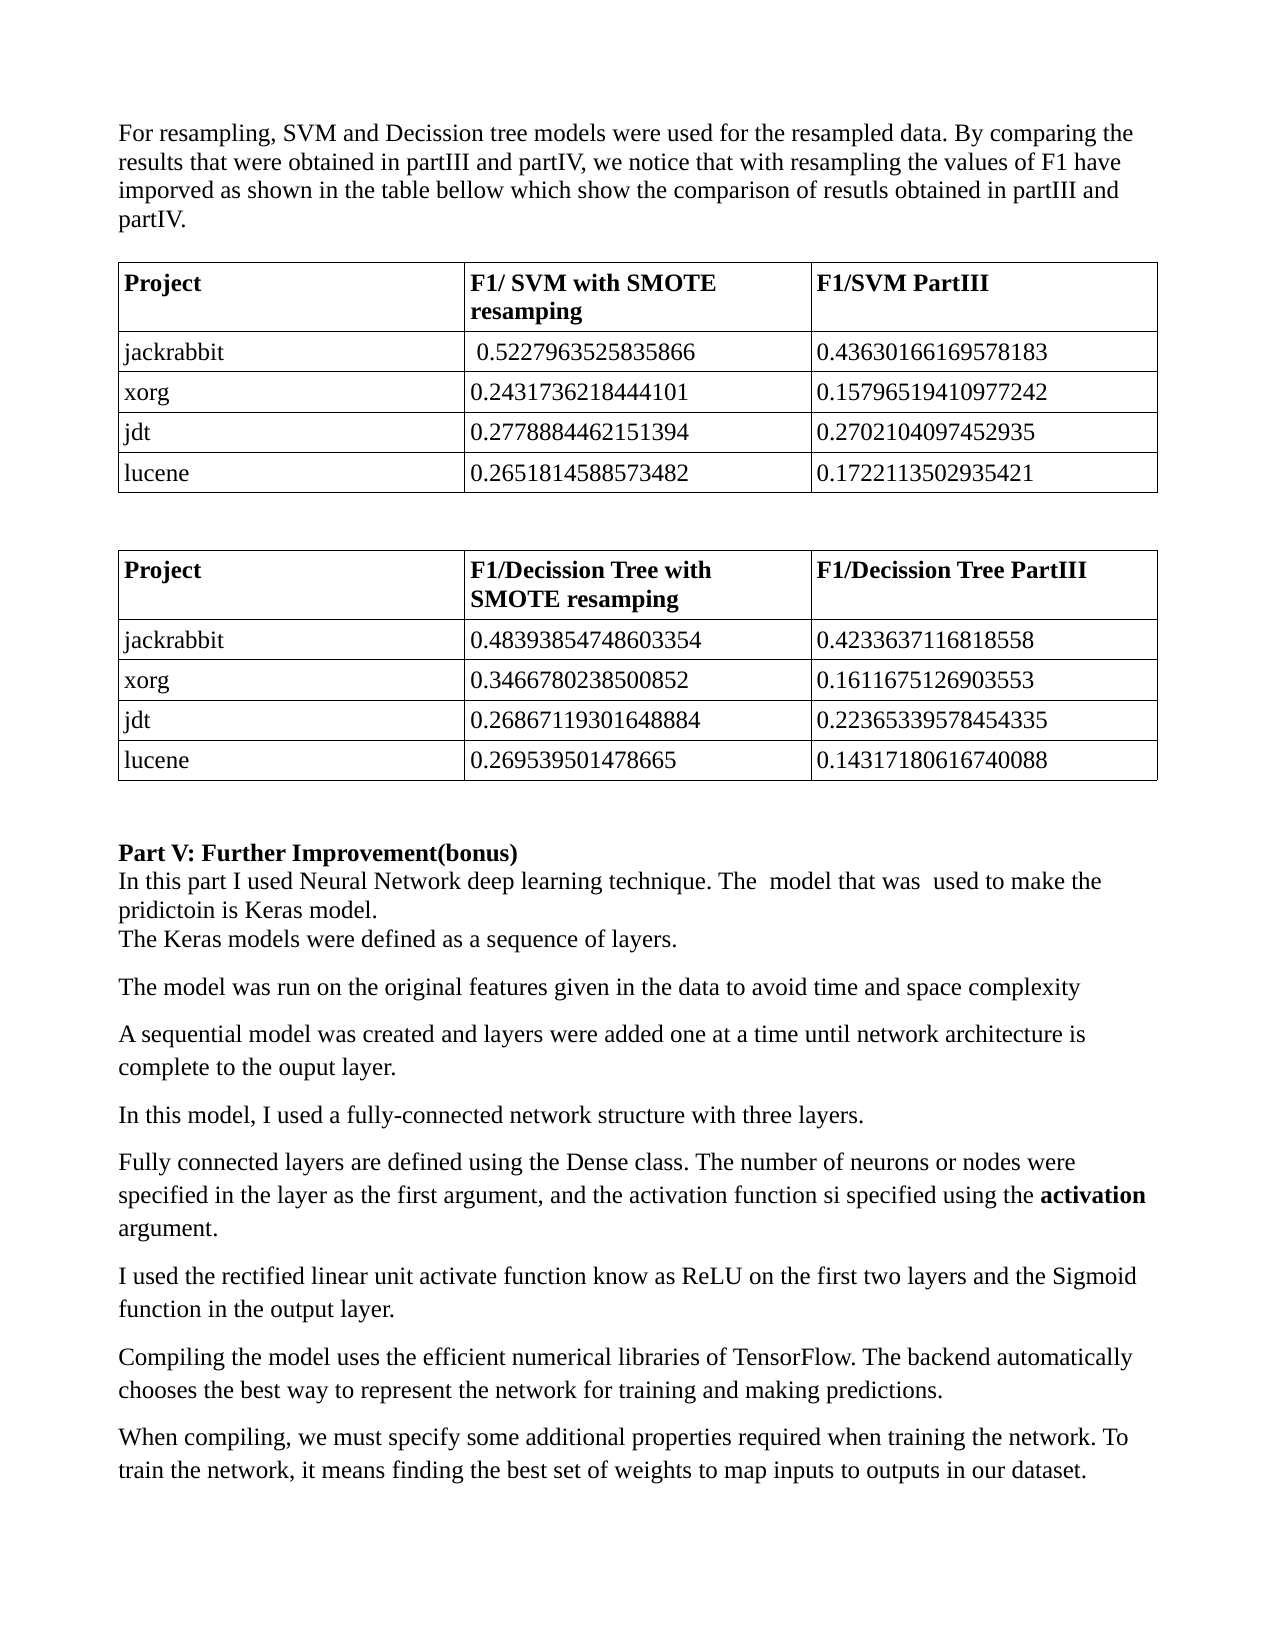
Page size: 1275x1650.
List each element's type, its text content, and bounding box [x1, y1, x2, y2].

table_cell 0.43630166169578183 [812, 332, 1157, 371]
text The model was run on the original features given in the data to avoid time and space complexity [118, 972, 1157, 1000]
text Fully connected layers are defined using the Dense class. The number of neurons or nodes were specified in the layer as the first argument, and the activation function si specified using the activation argument. [118, 1147, 1157, 1242]
text In this model, I used a fully-connected network structure with three layers. [118, 1100, 1157, 1128]
table_cell 0.5227963525835866 [465, 332, 811, 371]
text When compiling, we must specify some additional properties required when training the network. To train the network, it means finding the best set of weights to map inputs to outputs in our dataset. [118, 1422, 1157, 1484]
table_header F1/Decission Tree with SMOTE resamping [465, 551, 811, 619]
table_cell 0.48393854748603354 [465, 620, 811, 659]
table_cell lucene [119, 741, 464, 780]
table_cell 0.1611675126903553 [812, 660, 1157, 699]
text A sequential model was created and layers were added one at a time until network architecture is complete to the ouput layer. [118, 1019, 1157, 1081]
table_cell xorg [119, 372, 464, 412]
text For resampling, SVM and Decission tree models were used for the resampled data. By comparing the results that were obtained in partIII and partIV, we notice that with resampling the values of F1 have imporved as shown in the table bellow which show the comparison of resutls obtained in partIII and partIV. [118, 118, 1157, 233]
table_cell 0.2431736218444101 [465, 372, 811, 412]
text The Keras models were defined as a sequence of layers. [118, 924, 1157, 953]
table_header Project [119, 551, 464, 619]
table_cell 0.14317180616740088 [812, 741, 1157, 780]
text In this part I used Neural Network deep learning technique. The model that was used to make the pridictoin is Keras model. [118, 866, 1157, 924]
table_cell 0.269539501478665 [465, 741, 811, 780]
text Part V: Further Improvement(bonus) [118, 838, 1157, 866]
table_cell xorg [119, 660, 464, 699]
table_cell jdt [119, 701, 464, 740]
table_cell 0.22365339578454335 [812, 701, 1157, 740]
table_header Project [119, 263, 464, 331]
table_cell 0.1722113502935421 [812, 453, 1157, 492]
text I used the rectified linear unit activate function know as ReLU on the first two layers and the Sigmoid function in the output layer. [118, 1261, 1157, 1323]
table_cell 0.2702104097452935 [812, 413, 1157, 452]
table_cell jackrabbit [119, 620, 464, 659]
table_cell jackrabbit [119, 332, 464, 371]
table_header F1/Decission Tree PartIII [812, 551, 1157, 619]
table_cell 0.2651814588573482 [465, 453, 811, 492]
table_cell 0.2778884462151394 [465, 413, 811, 452]
table_header F1/ SVM with SMOTE resamping [465, 263, 811, 331]
table_cell jdt [119, 413, 464, 452]
table_cell 0.4233637116818558 [812, 620, 1157, 659]
table_cell 0.3466780238500852 [465, 660, 811, 699]
table_cell lucene [119, 453, 464, 492]
table_cell 0.26867119301648884 [465, 701, 811, 740]
text Compiling the model uses the efficient numerical libraries of TensorFlow. The backend automatically chooses the best way to represent the network for training and making predictions. [118, 1342, 1157, 1403]
table_header F1/SVM PartIII [812, 263, 1157, 331]
table_cell 0.15796519410977242 [812, 372, 1157, 412]
